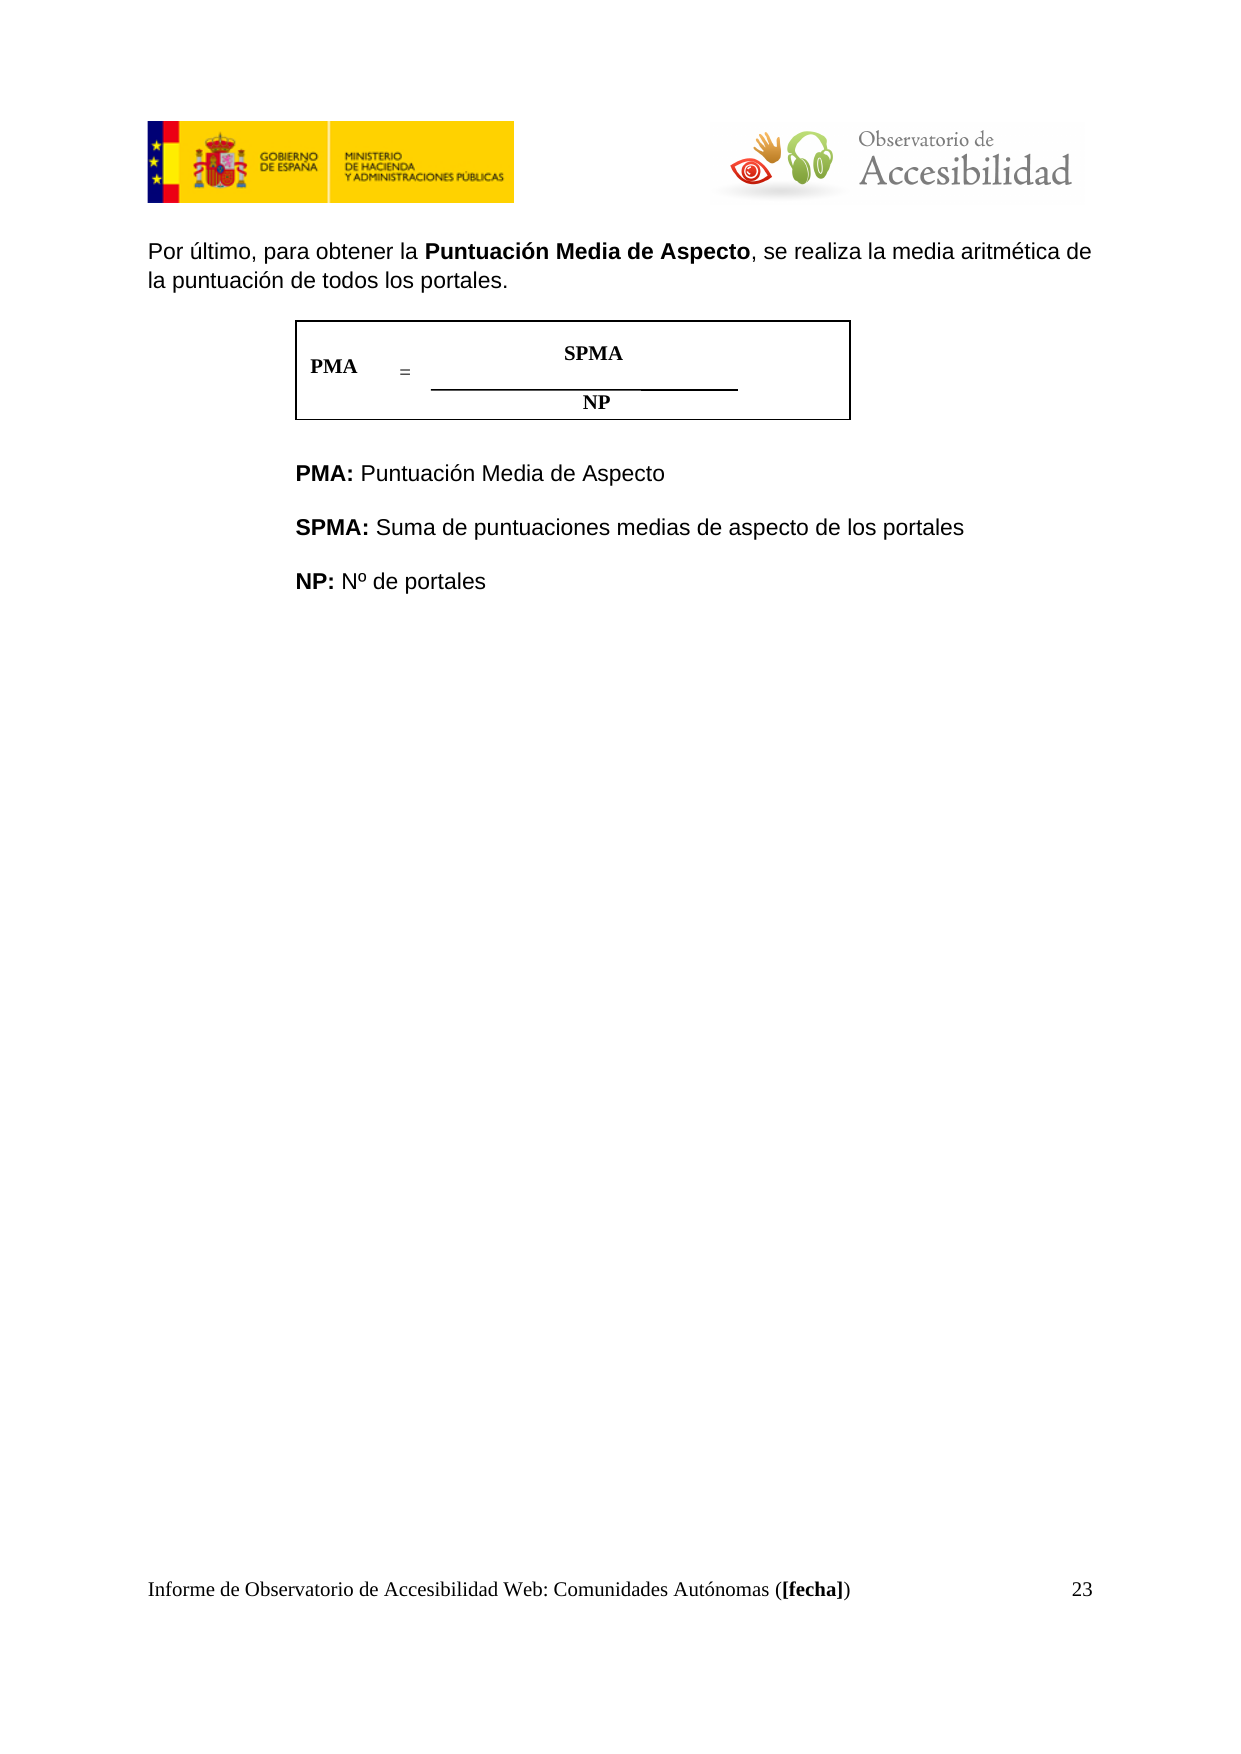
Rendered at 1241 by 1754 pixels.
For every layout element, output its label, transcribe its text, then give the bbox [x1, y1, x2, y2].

text PMA: Puntuación Media de Aspecto [295, 460, 1092, 486]
text Por último, para obtener la Puntuación Media de Aspecto, se realiza la media aritmética de la puntuación de todos los portales. [148, 238, 1092, 293]
text NP: Nº de portales [295, 568, 1092, 594]
picture [147, 121, 514, 203]
text SPMA: Suma de puntuaciones medias de aspecto de los portales [295, 514, 1092, 540]
picture [710, 122, 1086, 205]
